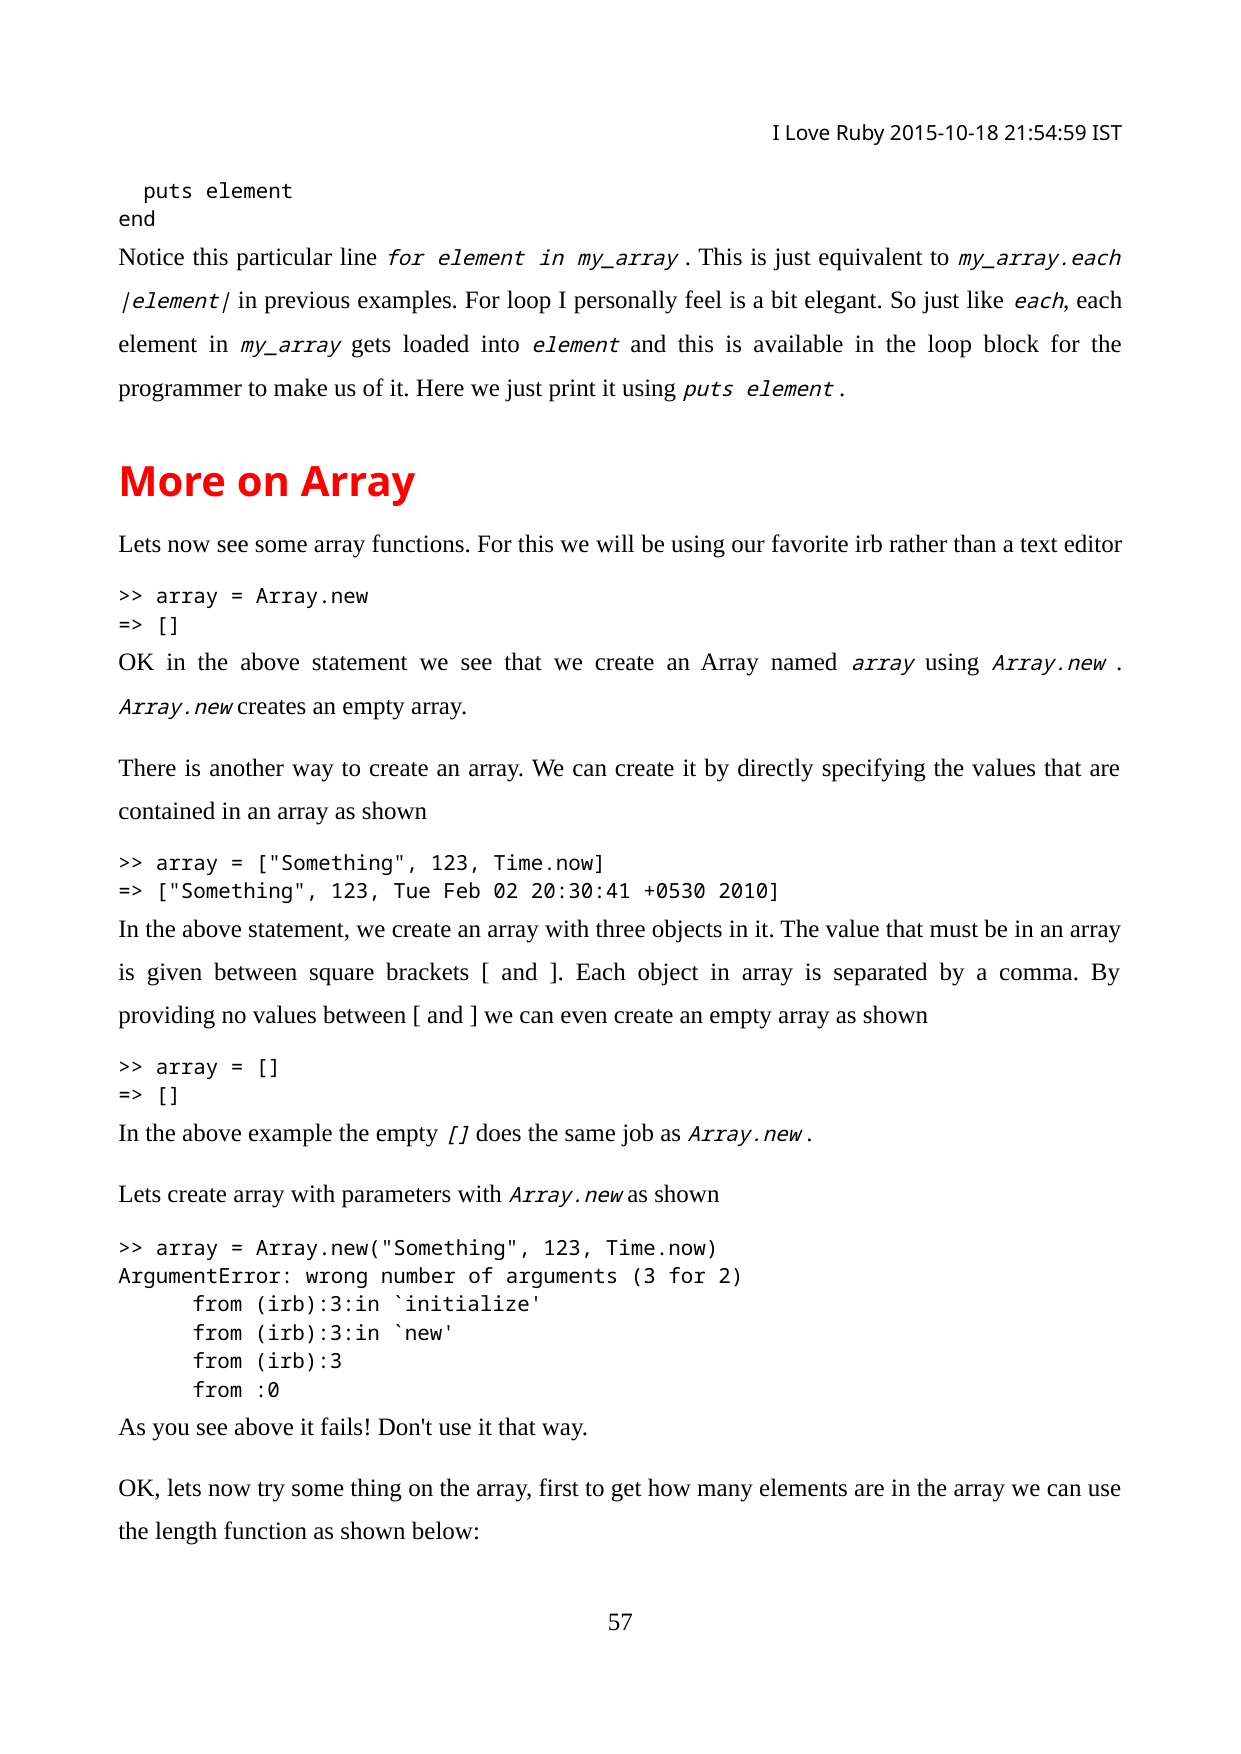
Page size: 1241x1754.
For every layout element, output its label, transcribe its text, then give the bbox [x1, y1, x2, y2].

text Lets now see some array functions. For this we will be using our favorite irb rather than a text editor [118, 529, 1122, 558]
text >> array = Array.new("Something", 123, Time.now) [118, 1233, 1122, 1261]
text Lets create array with parameters with Array.new as shown [118, 1179, 1122, 1209]
text As you see above it fails! Don't use it that way. [118, 1412, 1122, 1441]
text => [] [118, 1080, 1122, 1109]
text from (irb):3:in `new' [118, 1318, 1122, 1346]
text from (irb):3 [118, 1346, 1122, 1375]
text OK in the above statement we see that we create an Array named array using Array.new . Array.new creates an empty array. [118, 647, 1122, 721]
text In the above statement, we create an array with three objects in it. The value that must be in an array is given between square brackets [ and ]. Each object in array is separated by a comma. By providing no values between [ and ] we can even create an empty array as shown [118, 914, 1122, 1029]
text >> array = ["Something", 123, Time.now] [118, 848, 1122, 876]
text => [] [118, 610, 1122, 638]
text >> array = [] [118, 1052, 1122, 1080]
text puts element [118, 176, 1122, 204]
text OK, lets now try some thing on the array, first to get how many elements are in the array we can use the length function as shown below: [118, 1473, 1122, 1545]
text from (irb):3:in `initialize' [118, 1289, 1122, 1318]
text => ["Something", 123, Tue Feb 02 20:30:41 +0530 2010] [118, 876, 1122, 905]
subtitle More on Array [118, 451, 1122, 508]
text end [118, 204, 1122, 233]
text >> array = Array.new [118, 581, 1122, 610]
text Notice this particular line for element in my_array . This is just equivalent to my_array.each |element| in previous examples. For loop I personally feel is a bit elegant. So just like each, each element in my_array gets loaded into element and this is available in the loop block for the programmer to make us of it. Here we just print it using puts element . [118, 242, 1122, 403]
text There is another way to create an array. We can create it by directly specifying the values that are contained in an array as shown [118, 753, 1122, 825]
text ArgumentError: wrong number of arguments (3 for 2) [118, 1261, 1122, 1289]
text In the above example the empty [] does the same job as Array.new . [118, 1118, 1122, 1147]
text from :0 [118, 1375, 1122, 1403]
